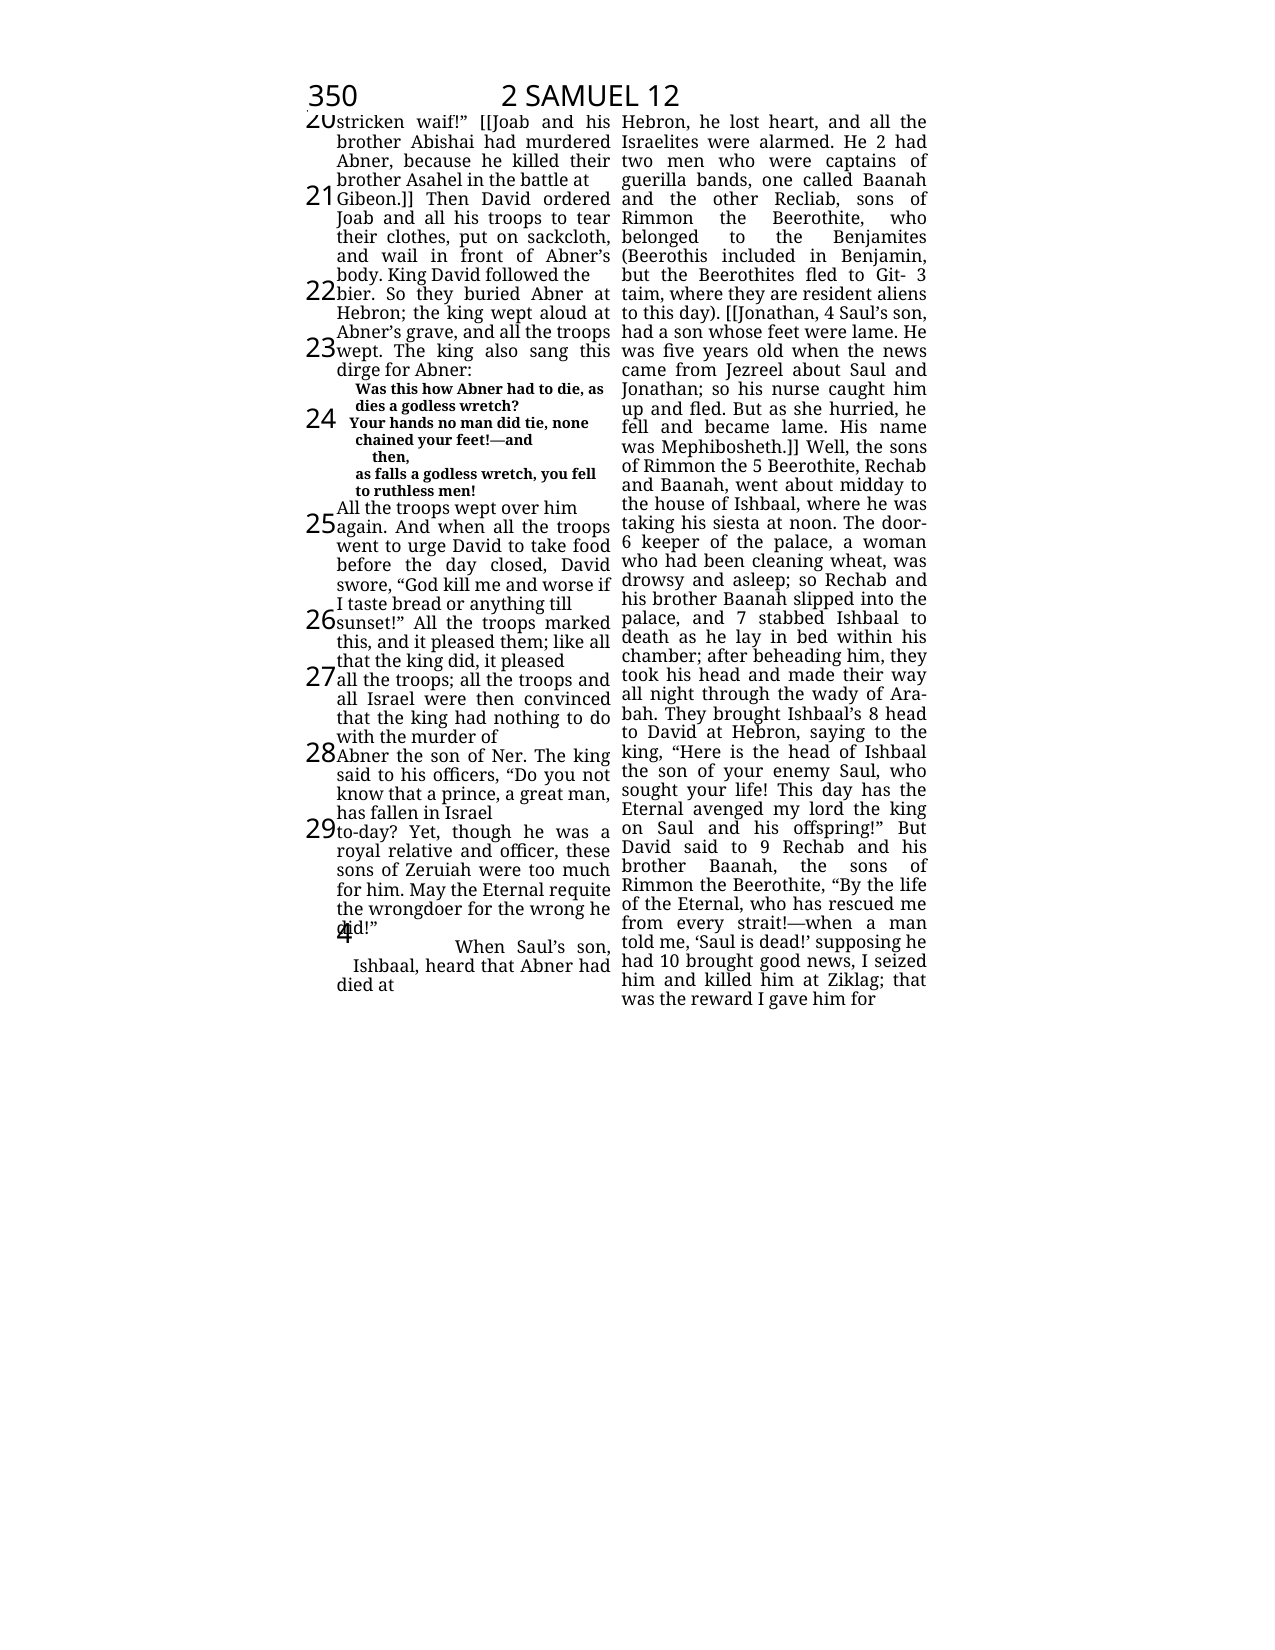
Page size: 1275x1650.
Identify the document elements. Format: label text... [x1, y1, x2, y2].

text then, [372, 448, 611, 466]
text 4 When Saul’s son, Ishbaal, heard that Abner had died at [336, 938, 611, 995]
list Gibeon.]] Then David ordered Joab and all his troops to tear their clothes, put on sackcloth, and wail in front of Abner’s body. King David followed the [305, 190, 611, 285]
text All the troops wept over him [336, 499, 611, 518]
text Was this how Abner had to die, as dies a godless wretch? [355, 381, 611, 414]
list to-day? Yet, though he was a royal relative and officer, these sons of Zeruiah were too much for him. May the Eternal re­quite the wrongdoer for the wrong he did!” [305, 823, 611, 938]
list Your hands no man did tie, none chained your feet!—and [305, 414, 611, 448]
list bier. So they buried Abner at Hebron; the king wept aloud at Abner’s grave, and all the troops [305, 285, 611, 342]
list wept. The king also sang this dirge for Abner: [305, 342, 611, 381]
list Abner the son of Ner. The king said to his officers, “Do you not know that a prince, a great man, has fallen in Israel [305, 747, 611, 823]
list sunset!” All the troops marked this, and it pleased them; like all that the king did, it pleased [305, 614, 611, 671]
text Hebron, he lost heart, and all the Israelites were alarmed. He 2 had two men who were captains of guerilla bands, one called Baanah and the other Recliab, sons of Rimmon the Beerothite, who belonged to the Benjamites (Beerothis included in Benjamin, but the Beerothites fled to Git- 3 taim, where they are resident aliens to this day). [[Jonathan, 4 Saul’s son, had a son whose feet were lame. He was five years old when the news came from Jezreel about Saul and Jona­than; so his nurse caught him up and fled. But as she hurried, he fell and became lame. His name was Mephibosheth.]] Well, the sons of Rimmon the 5 Beerothite, Rechab and Baanah, went about midday to the house of Ishbaal, where he was taking his siesta at noon. The door- 6 keeper of the palace, a woman who had been cleaning wheat, was drowsy and asleep; so Re­chab and his brother Baanah slipped into the palace, and 7 stabbed Ishbaal to death as he lay in bed within his chamber; after beheading him, they took his head and made their way all night through the wady of Ara- bah. They brought Ishbaal’s 8 head to David at Hebron, say­ing to the king, “Here is the head of Ishbaal the son of your enemy Saul, who sought your life! This day has the Eternal avenged my lord the king on Saul and his offspring!” But David said to 9 Rechab and his brother Baanah, the sons of Rimmon the Beeroth­ite, “By the life of the Eternal, who has rescued me from every strait!—when a man told me, ‘Saul is dead!’ supposing he had 10 brought good news, I seized him and killed him at Ziklag; that was the reward I gave him for [621, 114, 927, 1010]
list stricken waif!” [[Joab and his brother Abishai had murdered Abner, because he killed their brother Asahel in the battle at [305, 114, 611, 190]
list again. And when all the troops went to urge David to take food before the day closed, David swore, “God kill me and worse if I taste bread or anything till [305, 518, 611, 614]
text as falls a godless wretch, you fell to ruthless men! [355, 466, 611, 499]
list all the troops; all the troops and all Israel were then con­vinced that the king had noth­ing to do with the murder of [305, 671, 611, 747]
